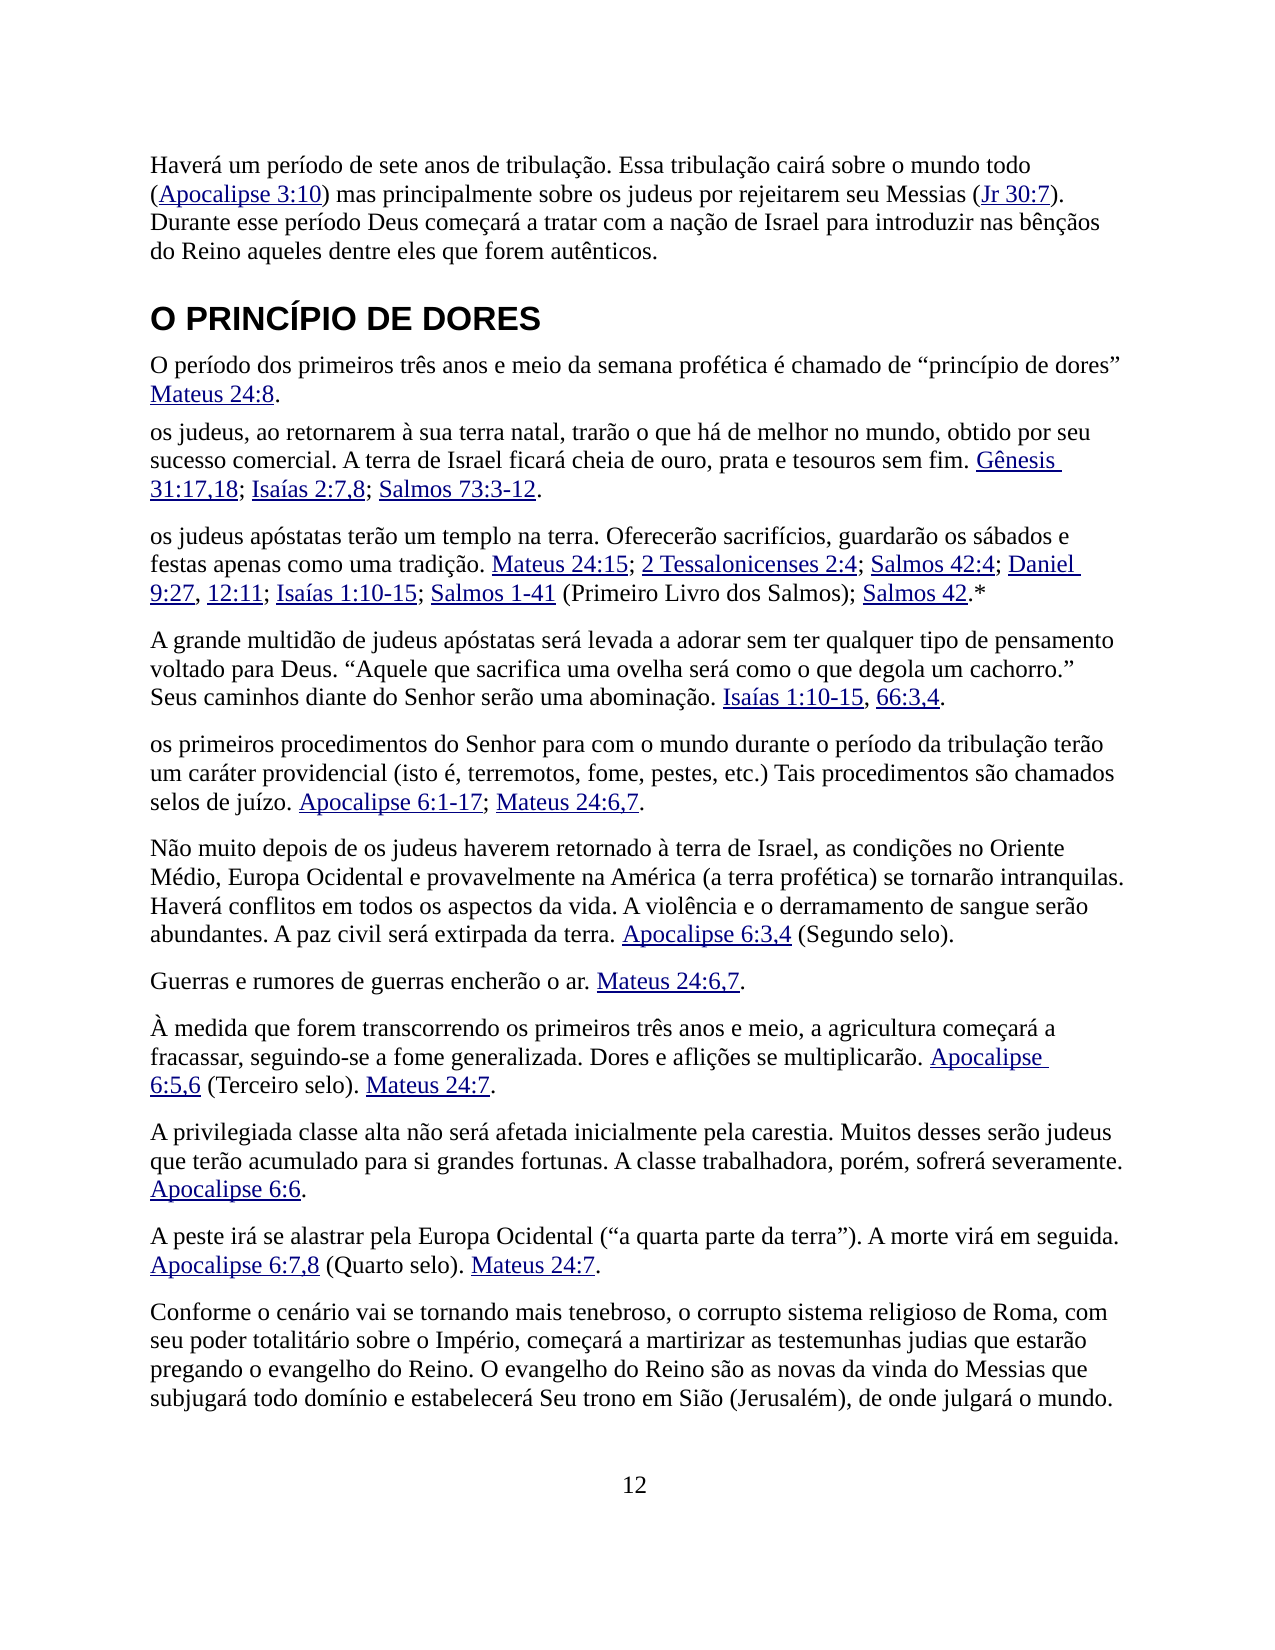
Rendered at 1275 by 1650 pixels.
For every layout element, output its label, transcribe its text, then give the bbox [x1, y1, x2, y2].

text os primeiros procedimentos do Senhor para com o mundo durante o período da tribulação terão um caráter providencial (isto é, terremotos, fome, pestes, etc.) Tais procedimentos são chamados selos de juízo. Apocalipse 6:1-17; Mateus 24:6,7. [150, 729, 1125, 815]
text os judeus apóstatas terão um templo na terra. Oferecerão sacrifícios, guardarão os sábados e festas apenas como uma tradição. Mateus 24:15; 2 Tessalonicenses 2:4; Salmos 42:4; Daniel 9:27, 12:11; Isaías 1:10-15; Salmos 1-41 (Primeiro Livro dos Salmos); Salmos 42.* [150, 521, 1125, 607]
text A privilegiada classe alta não será afetada inicialmente pela carestia. Muitos desses serão judeus que terão acumulado para si grandes fortunas. A classe trabalhadora, porém, sofrerá severamente. Apocalipse 6:6. [150, 1117, 1125, 1203]
subtitle O PRINCÍPIO DE DORES [150, 299, 1125, 338]
text O período dos primeiros três anos e meio da semana profética é chamado de “princípio de dores” Mateus 24:8. [150, 350, 1125, 408]
text Conforme o cenário vai se tornando mais tenebroso, o corrupto sistema religioso de Roma, com seu poder totalitário sobre o Império, começará a martirizar as testemunhas judias que estarão pregando o evangelho do Reino. O evangelho do Reino são as novas da vinda do Messias que subjugará todo domínio e estabelecerá Seu trono em Sião (Jerusalém), de onde julgará o mundo. [150, 1297, 1125, 1412]
text A peste irá se alastrar pela Europa Ocidental (“a quarta parte da terra”). A morte virá em seguida. Apocalipse 6:7,8 (Quarto selo). Mateus 24:7. [150, 1221, 1125, 1279]
text os judeus, ao retornarem à sua terra natal, trarão o que há de melhor no mundo, obtido por seu sucesso comercial. A terra de Israel ficará cheia de ouro, prata e tesouros sem fim. Gênesis 31:17,18; Isaías 2:7,8; Salmos 73:3-12. [150, 417, 1125, 503]
text Guerras e rumores de guerras encherão o ar. Mateus 24:6,7. [150, 966, 1125, 995]
text A grande multidão de judeus apóstatas será levada a adorar sem ter qualquer tipo de pensamento voltado para Deus. “Aquele que sacrifica uma ovelha será como o que degola um cachorro.” Seus caminhos diante do Senhor serão uma abominação. Isaías 1:10-15, 66:3,4. [150, 625, 1125, 711]
text Haverá um período de sete anos de tribulação. Essa tribulação cairá sobre o mundo todo (Apocalipse 3:10) mas principalmente sobre os judeus por rejeitarem seu Messias (Jr 30:7). Durante esse período Deus começará a tratar com a nação de Israel para introduzir nas bênçãos do Reino aqueles dentre eles que forem autênticos. [150, 150, 1125, 265]
text Não muito depois de os judeus haverem retornado à terra de Israel, as condições no Oriente Médio, Europa Ocidental e provavelmente na América (a terra profética) se tornarão intranquilas. Haverá conflitos em todos os aspectos da vida. A violência e o derramamento de sangue serão abundantes. A paz civil será extirpada da terra. Apocalipse 6:3,4 (Segundo selo). [150, 833, 1125, 948]
text À medida que forem transcorrendo os primeiros três anos e meio, a agricultura começará a fracassar, seguindo-se a fome generalizada. Dores e aflições se multiplicarão. Apocalipse 6:5,6 (Terceiro selo). Mateus 24:7. [150, 1013, 1125, 1099]
